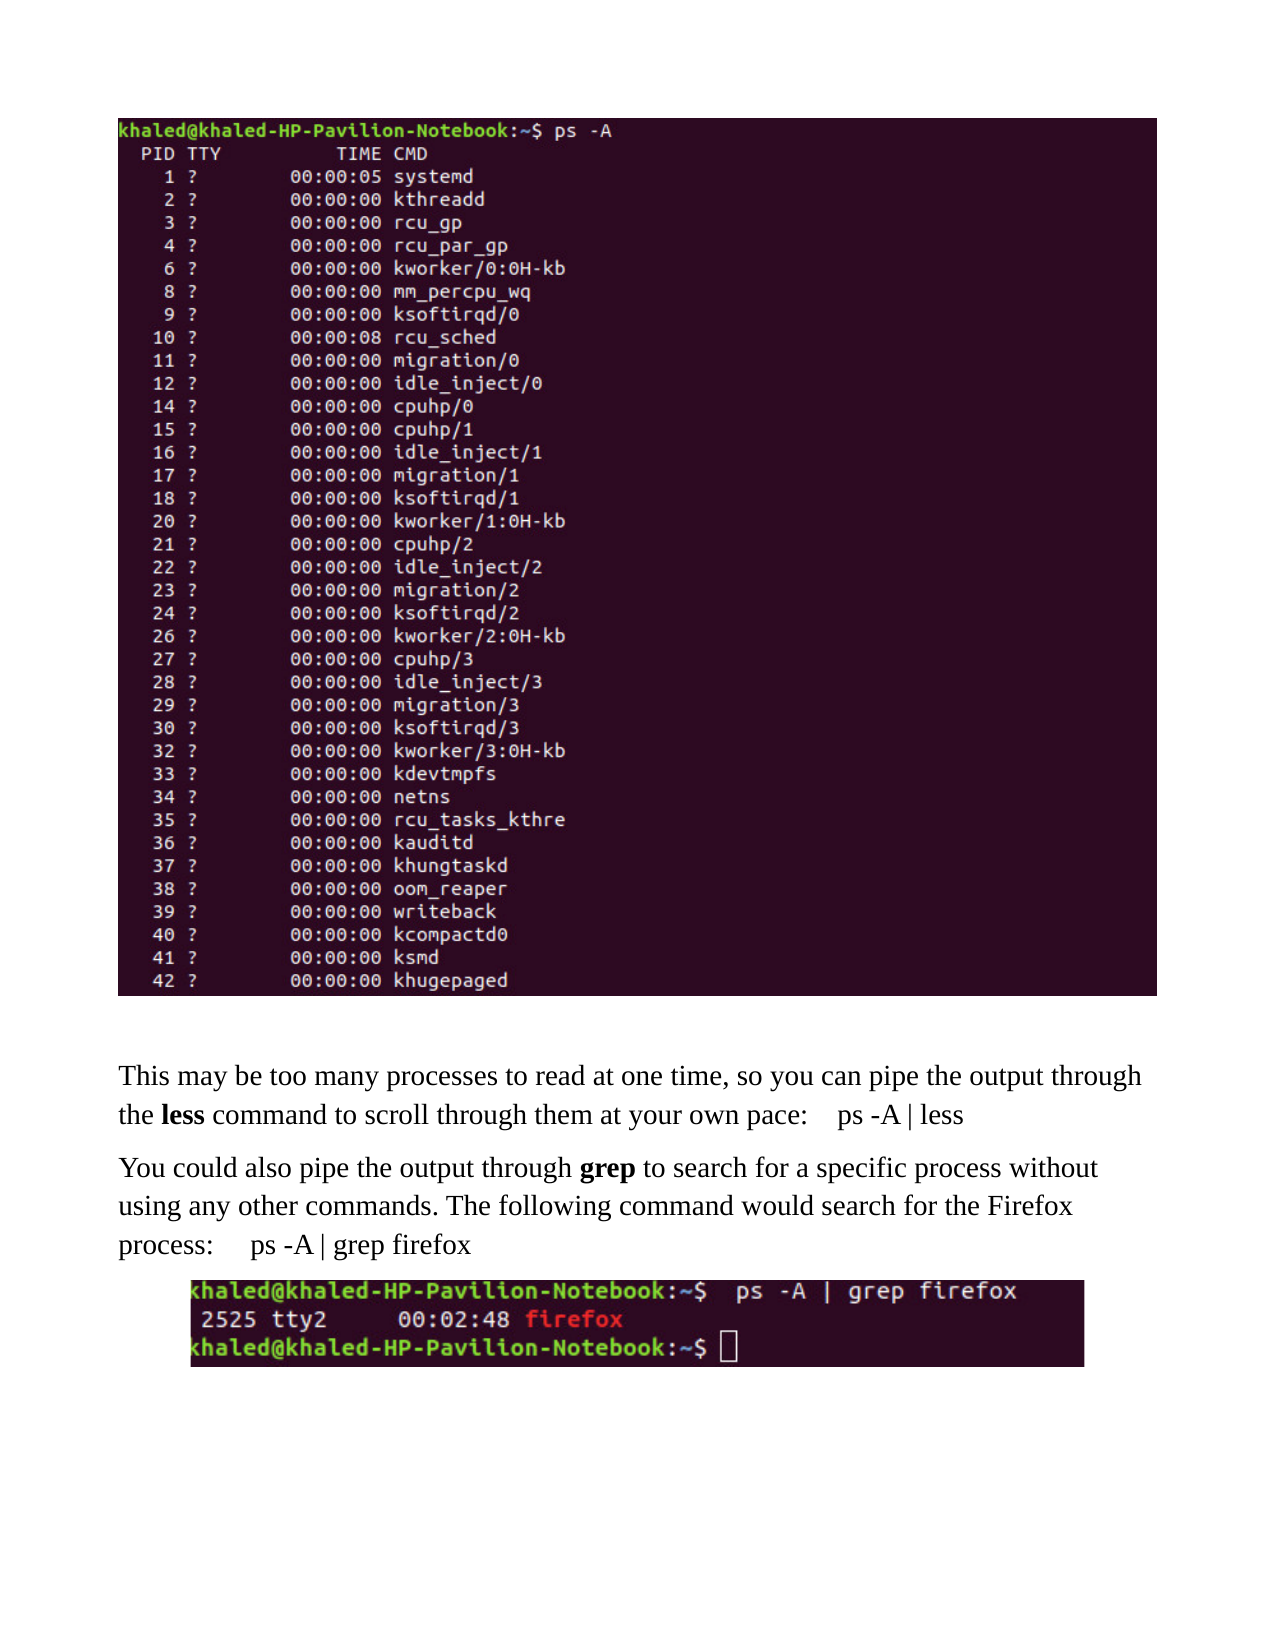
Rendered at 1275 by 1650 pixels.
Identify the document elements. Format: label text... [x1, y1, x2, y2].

text This may be too many processes to read at one time, so you can pipe the output through the less command to scroll through them at your own pace: ps -A | less [118, 1058, 1157, 1130]
picture [118, 118, 1157, 996]
text You could also pipe the output through grep to search for a specific process without using any other commands. The following command would search for the Firefox process: ps -A | grep firefox [118, 1150, 1157, 1261]
picture [190, 1280, 1085, 1367]
